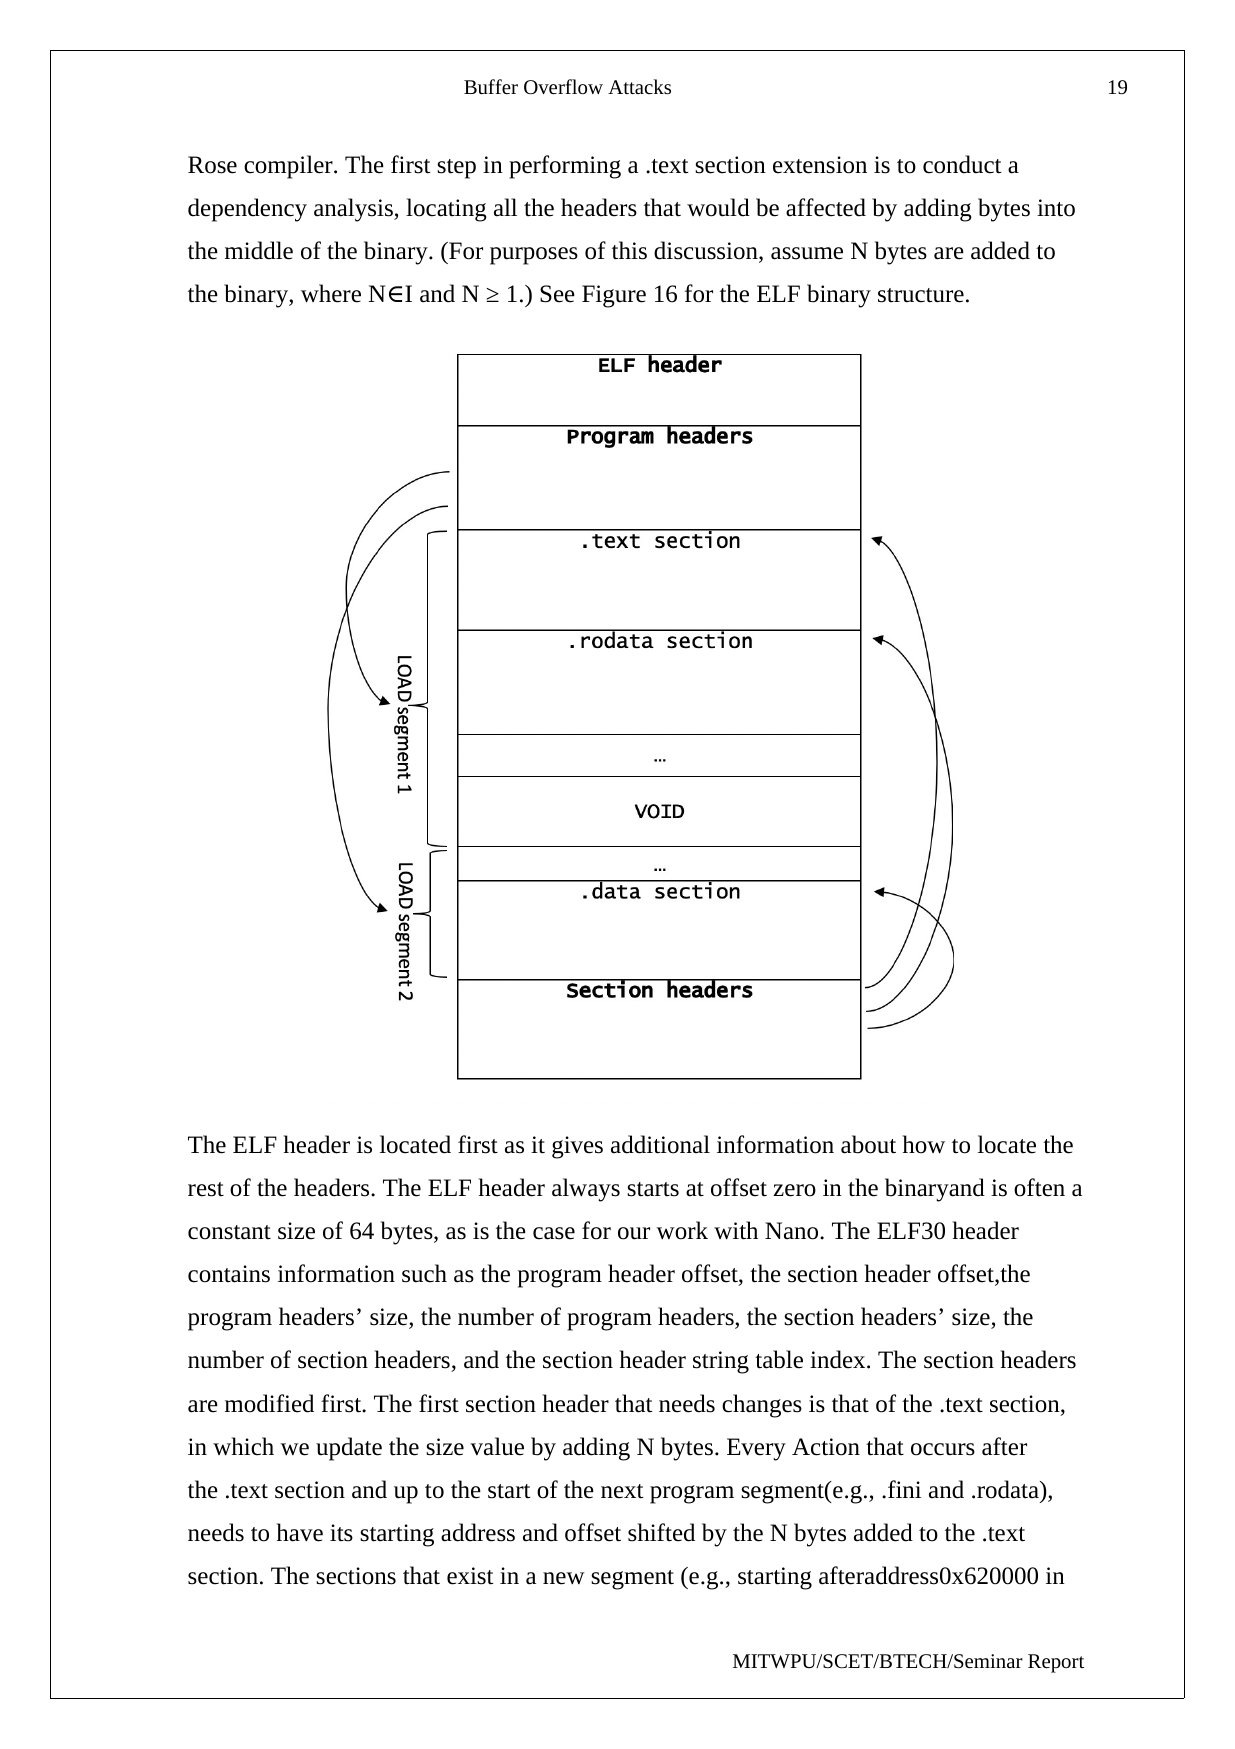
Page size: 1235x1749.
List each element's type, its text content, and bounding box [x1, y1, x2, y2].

text Rose compiler. The first step in performing a .text section extension is to conduct a dependency analysis, locating all the headers that would be affected by adding bytes into the middle of the binary. (For purposes of this discussion, assume N bytes are added to the binary, where N∈I and N ≥ 1.) See Figure 16 for the ELF binary structure. [187, 150, 1084, 308]
text The ELF header is located first as it gives additional information about how to locate the rest of the headers. The ELF header always starts at offset zero in the binaryand is often a constant size of 64 bytes, as is the case for our work with Nano. The ELF30 header contains information such as the program header offset, the section header offset,the program headers’ size, the number of program headers, the section headers’ size, the number of section headers, and the section header string table index. The section headers are modified first. The first section header that needs changes is that of the .text section, in which we update the size value by adding N bytes. Every Action that occurs after the .text section and up to the start of the next program segment(e.g., .fini and .rodata), needs to have its starting address and offset shifted by the N bytes added to the .text section. The sections that exist in a new segment (e.g., starting afteraddress0x620000 in [187, 1130, 1084, 1590]
picture [305, 337, 967, 1114]
